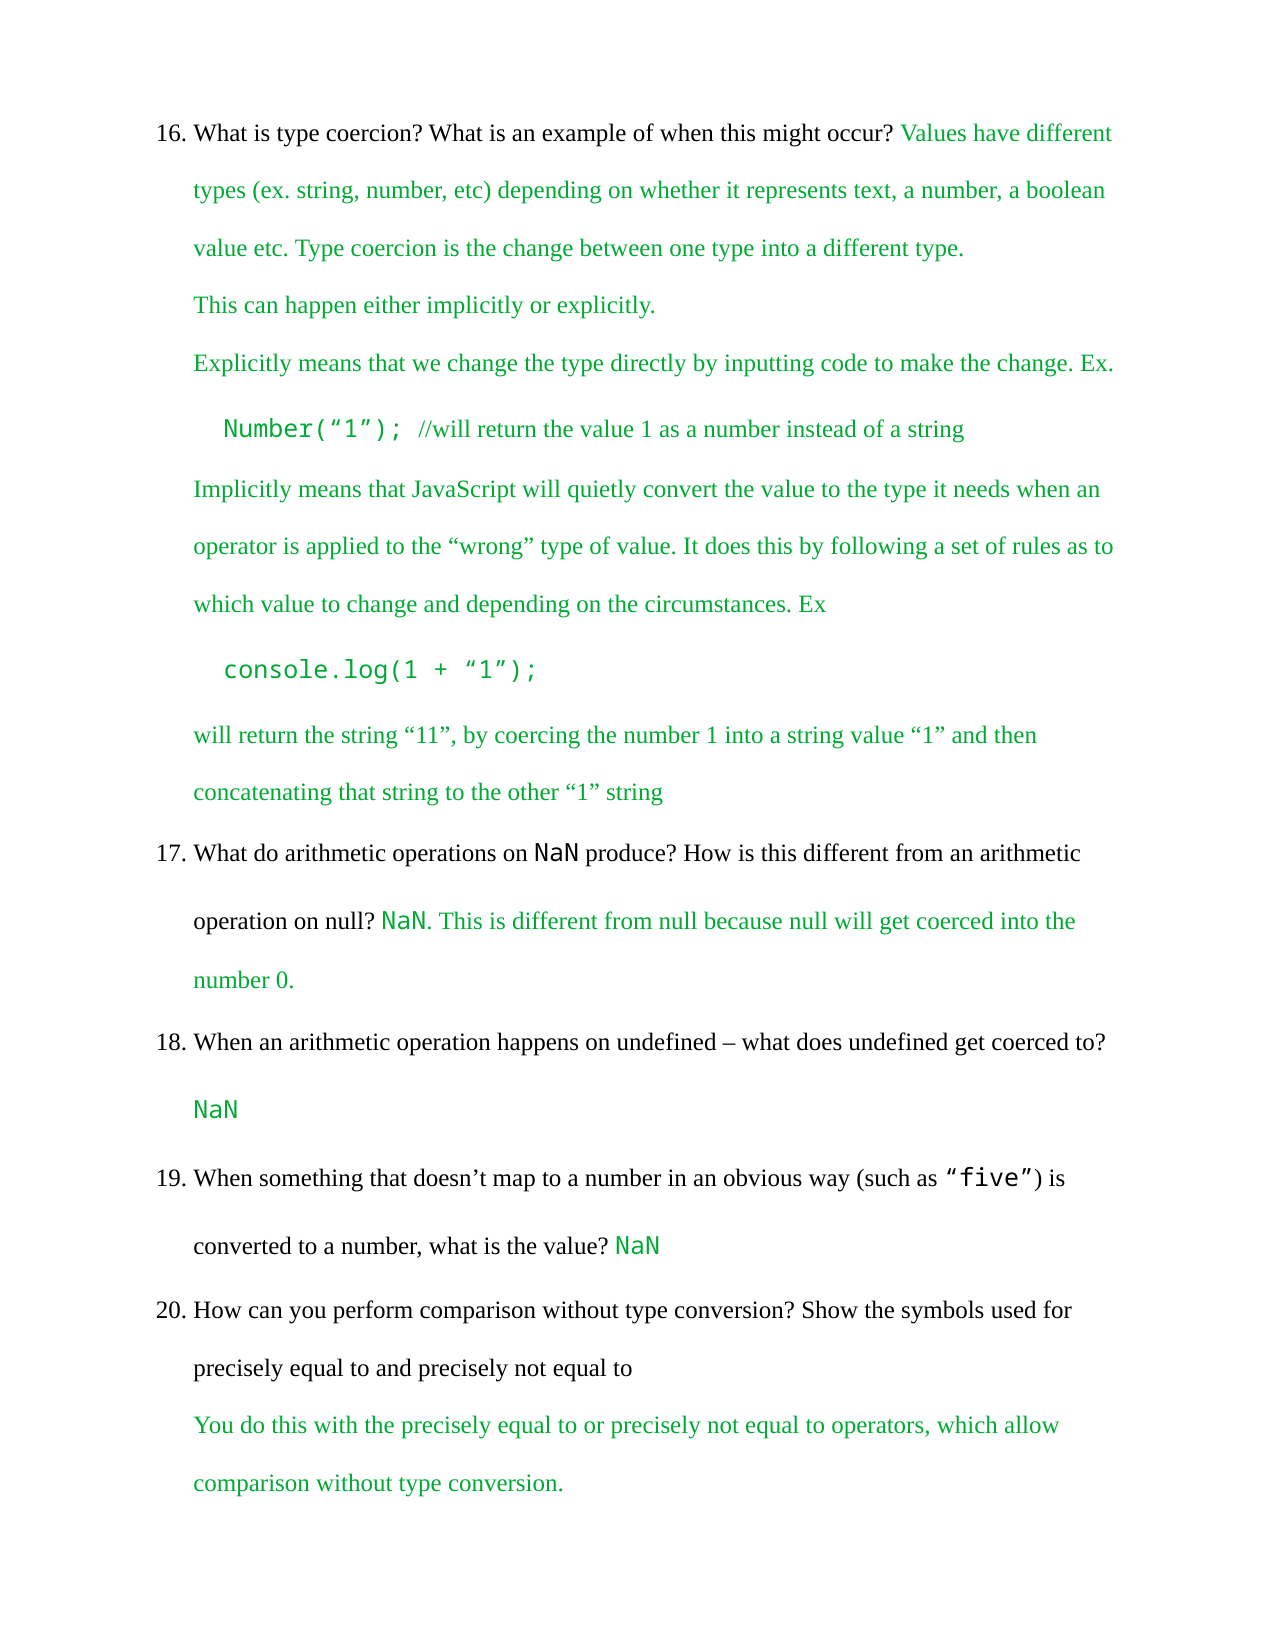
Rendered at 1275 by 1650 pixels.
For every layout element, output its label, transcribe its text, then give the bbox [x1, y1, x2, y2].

list When an arithmetic operation happens on undefined – what does undefined get coerced to? NaN [156, 1023, 1157, 1125]
list What do arithmetic operations on NaN produce? How is this different from an arithmetic operation on null? NaN. This is different from null because null will get coerced into the number 0. [156, 835, 1157, 994]
list What is type coercion? What is an example of when this might occur? Values have different types (ex. string, number, etc) depending on whether it represents text, a number, a boolean value etc. Type coercion is the change between one type into a different type. This can happen either implicitly or explicitly. Explicitly means that we change the type directly by inputting code to make the change. Ex. Number(“1”); //will return the value 1 as a number instead of a string Implicitly means that JavaScript will quietly convert the value to the type it needs when an operator is applied to the “wrong” type of value. It does this by following a set of rules as to which value to change and depending on the circumstances. Ex console.log(1 + “1”); [156, 118, 1157, 686]
list When something that doesn’t map to a number in an obvious way (such as “five”) is converted to a number, what is the value? NaN [156, 1159, 1157, 1262]
list will return the string “11”, by coercing the number 1 into a string value “1” and then concatenating that string to the other “1” string [156, 720, 1157, 806]
list How can you perform comparison without type conversion? Show the symbols used for precisely equal to and precisely not equal to You do this with the precisely equal to or precisely not equal to operators, which allow comparison without type conversion. [156, 1296, 1157, 1497]
